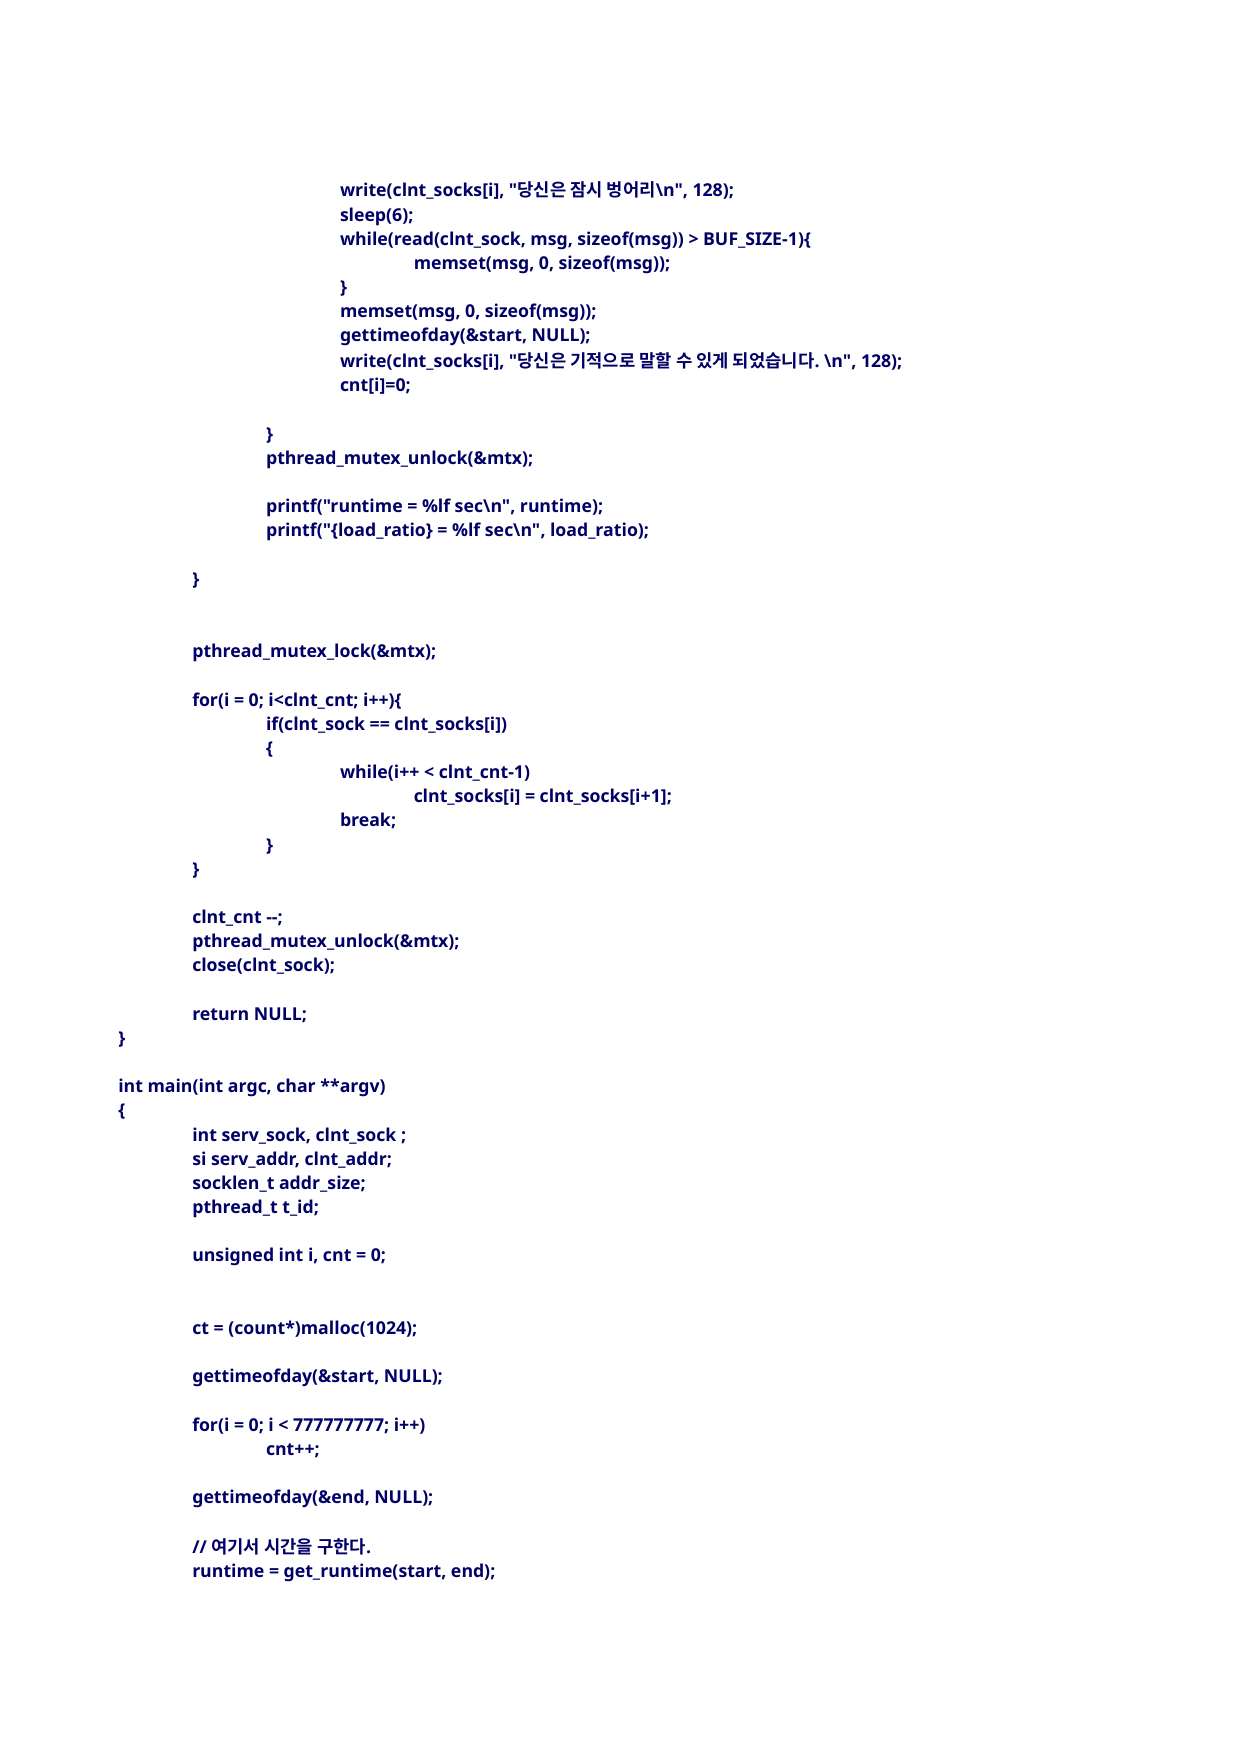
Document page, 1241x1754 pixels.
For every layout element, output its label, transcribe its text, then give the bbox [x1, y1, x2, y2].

text } [118, 274, 1122, 299]
text } [118, 832, 1122, 856]
text printf("{load_ratio} = %lf sec\n", load_ratio); [118, 518, 1122, 542]
text memset(msg, 0, sizeof(msg)); [118, 299, 1122, 323]
text } [118, 421, 1122, 445]
text ct = (count*)malloc(1024); [118, 1315, 1122, 1339]
text gettimeofday(&end, NULL); [118, 1484, 1122, 1509]
text clnt_socks[i] = clnt_socks[i+1]; [118, 784, 1122, 808]
text gettimeofday(&start, NULL); [118, 1364, 1122, 1388]
text memset(msg, 0, sizeof(msg)); [118, 250, 1122, 274]
text } [118, 566, 1122, 590]
text printf("runtime = %lf sec\n", runtime); [118, 494, 1122, 518]
text for(i = 0; i < 777777777; i++) [118, 1412, 1122, 1436]
text int main(int argc, char **argv) [118, 1074, 1122, 1098]
text pthread_t t_id; [118, 1194, 1122, 1219]
text { [118, 735, 1122, 759]
text } [118, 1025, 1122, 1049]
text { [118, 1098, 1122, 1122]
text si serv_addr, clnt_addr; [118, 1146, 1122, 1170]
text pthread_mutex_unlock(&mtx); [118, 929, 1122, 953]
text gettimeofday(&start, NULL); [118, 323, 1122, 347]
text for(i = 0; i<clnt_cnt; i++){ [118, 687, 1122, 711]
text runtime = get_runtime(start, end); [118, 1558, 1122, 1583]
text unsigned int i, cnt = 0; [118, 1243, 1122, 1267]
text cnt[i]=0; [118, 373, 1122, 397]
text pthread_mutex_unlock(&mtx); [118, 445, 1122, 469]
text while(i++ < clnt_cnt-1) [118, 759, 1122, 784]
text write(clnt_socks[i], "당신은 기적으로 말할 수 있게 되었습니다. \n", 128); [118, 347, 1122, 373]
text return NULL; [118, 1001, 1122, 1025]
text close(clnt_sock); [118, 953, 1122, 977]
text cnt++; [118, 1436, 1122, 1460]
text sleep(6); [118, 202, 1122, 226]
text while(read(clnt_sock, msg, sizeof(msg)) > BUF_SIZE-1){ [118, 226, 1122, 250]
text } [118, 856, 1122, 880]
text // 여기서 시간을 구한다. [118, 1533, 1122, 1558]
text write(clnt_socks[i], "당신은 잠시 벙어리\n", 128); [118, 176, 1122, 202]
text if(clnt_sock == clnt_socks[i]) [118, 711, 1122, 735]
text break; [118, 808, 1122, 832]
text int serv_sock, clnt_sock ; [118, 1122, 1122, 1146]
text socklen_t addr_size; [118, 1170, 1122, 1194]
text clnt_cnt --; [118, 904, 1122, 929]
text pthread_mutex_lock(&mtx); [118, 639, 1122, 663]
